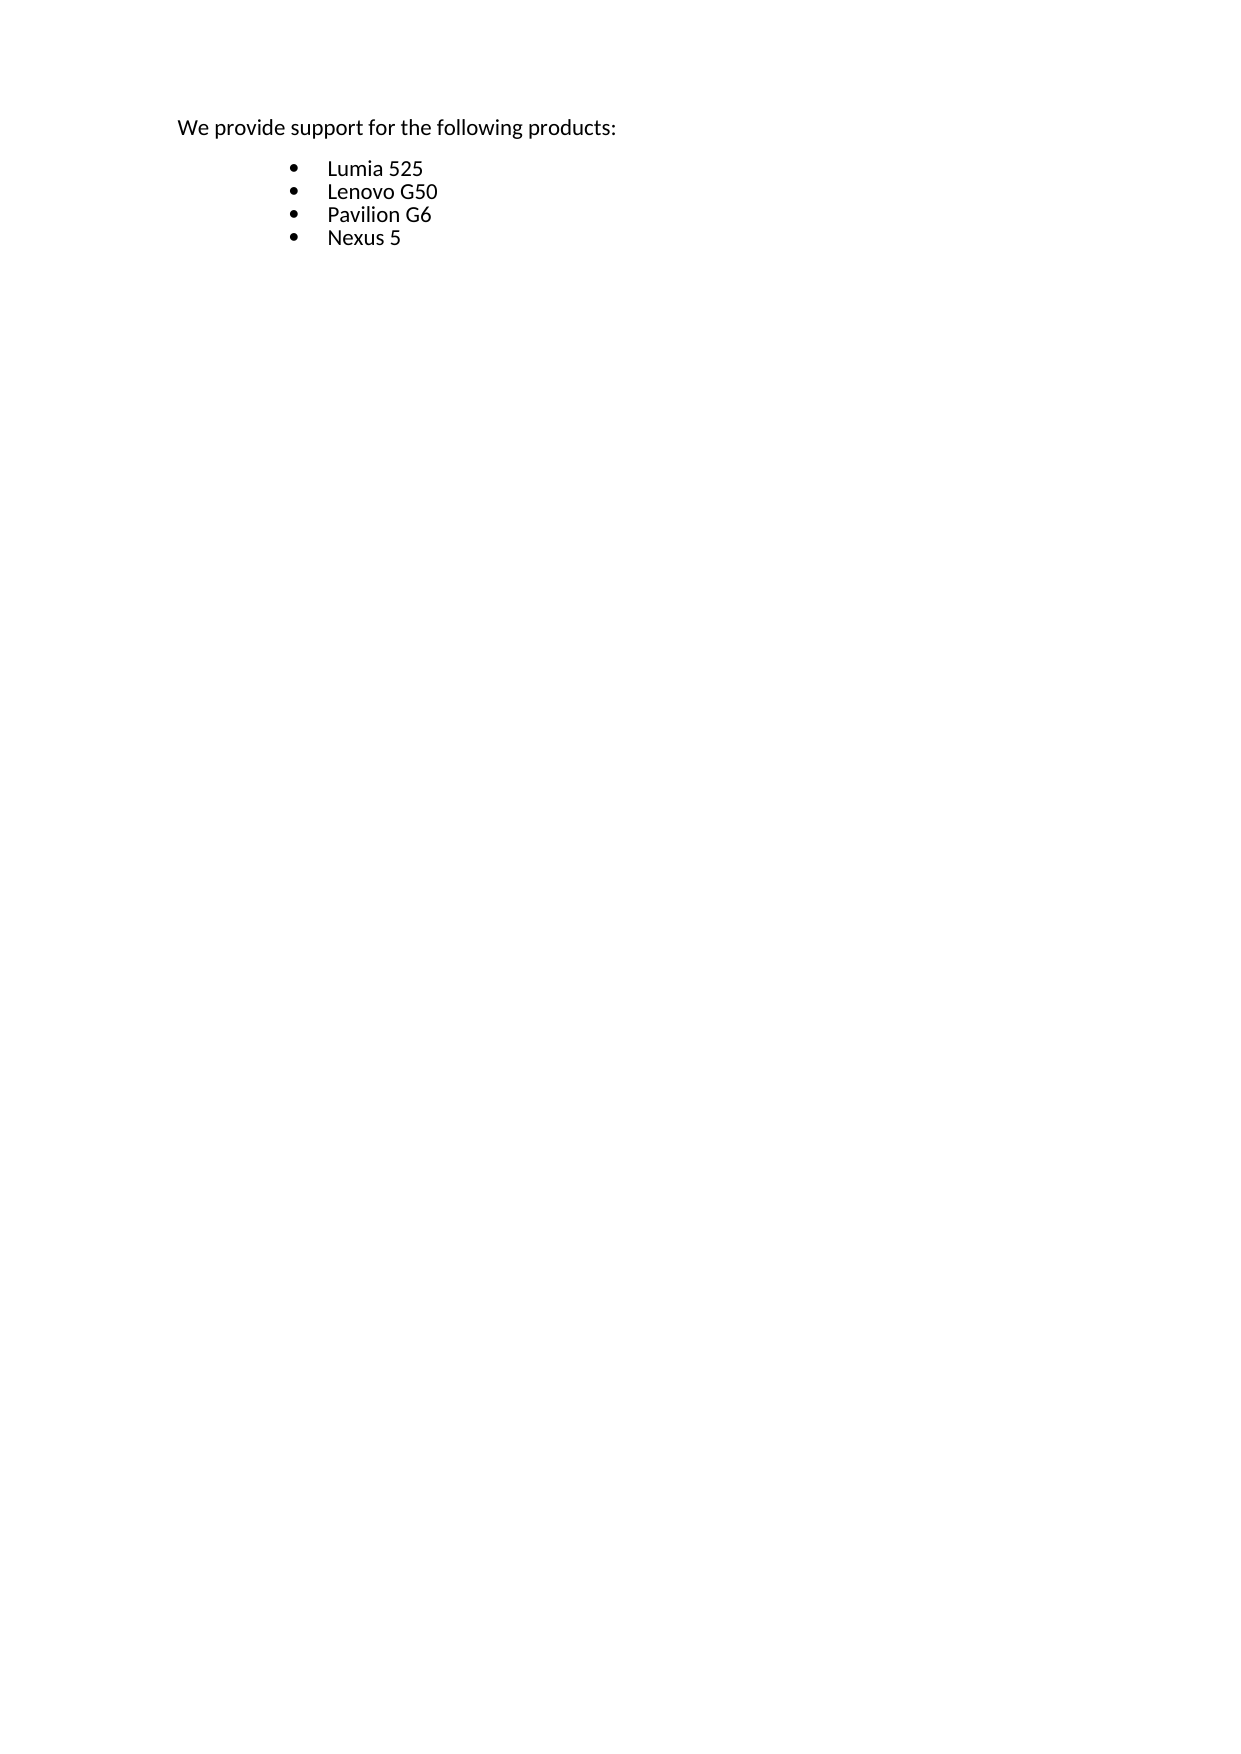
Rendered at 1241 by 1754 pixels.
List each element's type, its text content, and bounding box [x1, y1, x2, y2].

list Pavilion G6 [290, 205, 1152, 228]
text We provide support for the following products: [177, 118, 1152, 141]
list Nexus 5 [290, 228, 1152, 251]
list Lenovo G50 [290, 182, 1152, 205]
list Lumia 525 [290, 159, 1152, 182]
